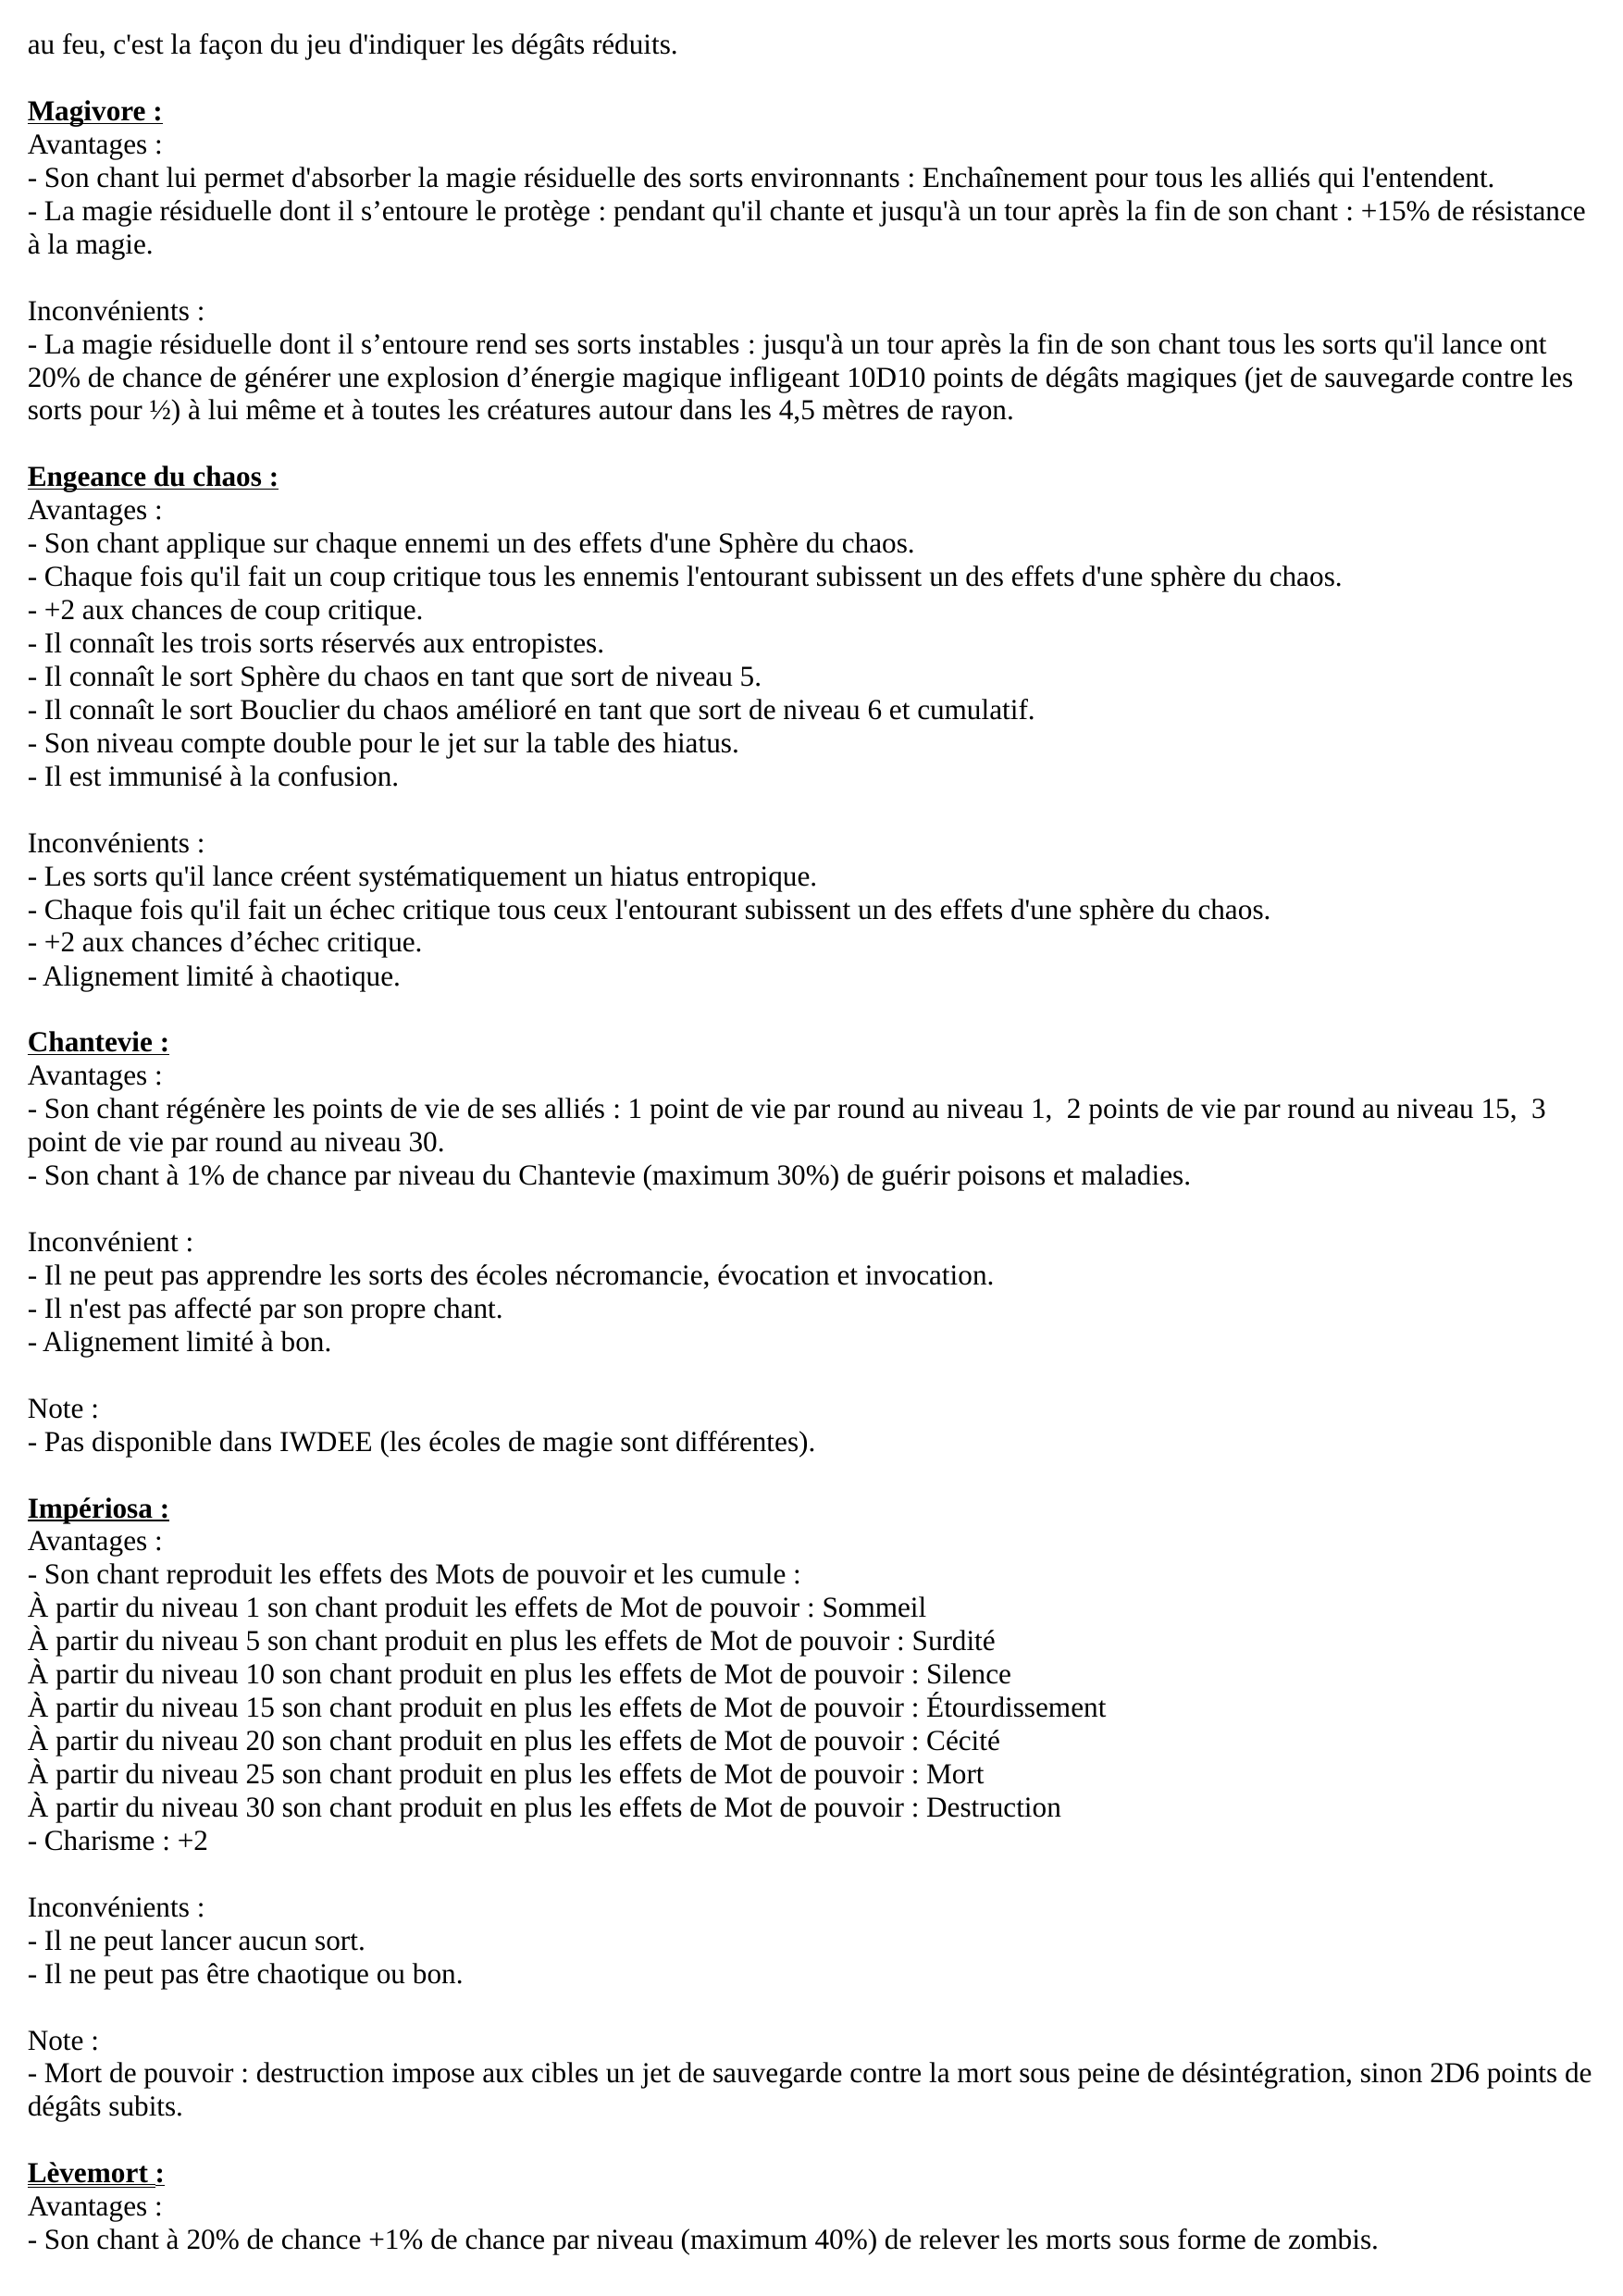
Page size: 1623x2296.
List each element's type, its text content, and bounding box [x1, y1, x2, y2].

text Note : [27, 2023, 1595, 2056]
text - Son chant à 20% de chance +1% de chance par niveau (maximum 40%) de relever les morts sous forme de zombis. [27, 2222, 1595, 2255]
text À partir du niveau 20 son chant produit en plus les effets de Mot de pouvoir : Cécité [27, 1723, 1595, 1756]
text Impériosa : [27, 1491, 1595, 1524]
text - Alignement limité à chaotique. [27, 959, 1595, 992]
text - La magie résiduelle dont il s’entoure rend ses sorts instables : jusqu'à un tour après la fin de son chant tous les sorts qu'il lance ont 20% de chance de générer une explosion d’énergie magique infligeant 10D10 points de dégâts magiques (jet de sauvegarde contre les sorts pour ½) à lui même et à toutes les créatures autour dans les 4,5 mètres de rayon. [27, 327, 1595, 427]
text À partir du niveau 15 son chant produit en plus les effets de Mot de pouvoir : Étourdissement [27, 1690, 1595, 1723]
text - Il connaît le sort Sphère du chaos en tant que sort de niveau 5. [27, 659, 1595, 692]
text - Chaque fois qu'il fait un échec critique tous ceux l'entourant subissent un des effets d'une sphère du chaos. [27, 892, 1595, 925]
text - Charisme : +2 [27, 1823, 1595, 1856]
text - Il connaît les trois sorts réservés aux entropistes. [27, 626, 1595, 659]
text - Chaque fois qu'il fait un coup critique tous les ennemis l'entourant subissent un des effets d'une sphère du chaos. [27, 559, 1595, 592]
text Chantevie : [27, 1025, 1595, 1058]
text - +2 aux chances d’échec critique. [27, 925, 1595, 959]
text - La magie résiduelle dont il s’entoure le protège : pendant qu'il chante et jusqu'à un tour après la fin de son chant : +15% de résistance à la magie. [27, 193, 1595, 260]
text À partir du niveau 1 son chant produit les effets de Mot de pouvoir : Sommeil [27, 1590, 1595, 1623]
text - Son chant applique sur chaque ennemi un des effets d'une Sphère du chaos. [27, 526, 1595, 559]
text - Son chant régénère les points de vie de ses alliés : 1 point de vie par round au niveau 1, 2 points de vie par round au niveau 15, 3 point de vie par round au niveau 30. [27, 1091, 1595, 1158]
text Engeance du chaos : [27, 460, 1595, 493]
text Inconvénient : [27, 1224, 1595, 1258]
text Avantages : [27, 127, 1595, 160]
text - Il est immunisé à la confusion. [27, 759, 1595, 792]
text Inconvénients : [27, 1890, 1595, 1923]
text - Il ne peut pas être chaotique ou bon. [27, 1956, 1595, 1990]
text - +2 aux chances de coup critique. [27, 592, 1595, 626]
text À partir du niveau 30 son chant produit en plus les effets de Mot de pouvoir : Destruction [27, 1790, 1595, 1823]
text - Il ne peut lancer aucun sort. [27, 1923, 1595, 1956]
text À partir du niveau 5 son chant produit en plus les effets de Mot de pouvoir : Surdité [27, 1623, 1595, 1657]
text - Alignement limité à bon. [27, 1324, 1595, 1358]
text Avantages : [27, 493, 1595, 526]
text - Mort de pouvoir : destruction impose aux cibles un jet de sauvegarde contre la mort sous peine de désintégration, sinon 2D6 points de dégâts subits. [27, 2056, 1595, 2122]
text Inconvénients : [27, 825, 1595, 859]
text Lèvemort : [27, 2155, 1595, 2189]
text - Il ne peut pas apprendre les sorts des écoles nécromancie, évocation et invocation. [27, 1258, 1595, 1291]
text À partir du niveau 10 son chant produit en plus les effets de Mot de pouvoir : Silence [27, 1657, 1595, 1690]
text Avantages : [27, 1058, 1595, 1091]
text Avantages : [27, 1524, 1595, 1558]
text Magivore : [27, 93, 1595, 127]
text Note : [27, 1391, 1595, 1424]
text - Son chant reproduit les effets des Mots de pouvoir et les cumule : [27, 1558, 1595, 1590]
text - Pas disponible dans IWDEE (les écoles de magie sont différentes). [27, 1424, 1595, 1458]
text Avantages : [27, 2189, 1595, 2222]
text - Il connaît le sort Bouclier du chaos amélioré en tant que sort de niveau 6 et cumulatif. [27, 692, 1595, 726]
text - Son chant lui permet d'absorber la magie résiduelle des sorts environnants : Enchaînement pour tous les alliés qui l'entendent. [27, 160, 1595, 193]
text au feu, c'est la façon du jeu d'indiquer les dégâts réduits. [27, 27, 1595, 60]
text - Les sorts qu'il lance créent systématiquement un hiatus entropique. [27, 859, 1595, 892]
text À partir du niveau 25 son chant produit en plus les effets de Mot de pouvoir : Mort [27, 1756, 1595, 1790]
text Inconvénients : [27, 293, 1595, 327]
text - Son niveau compte double pour le jet sur la table des hiatus. [27, 726, 1595, 759]
text - Son chant à 1% de chance par niveau du Chantevie (maximum 30%) de guérir poisons et maladies. [27, 1158, 1595, 1191]
text - Il n'est pas affecté par son propre chant. [27, 1291, 1595, 1324]
